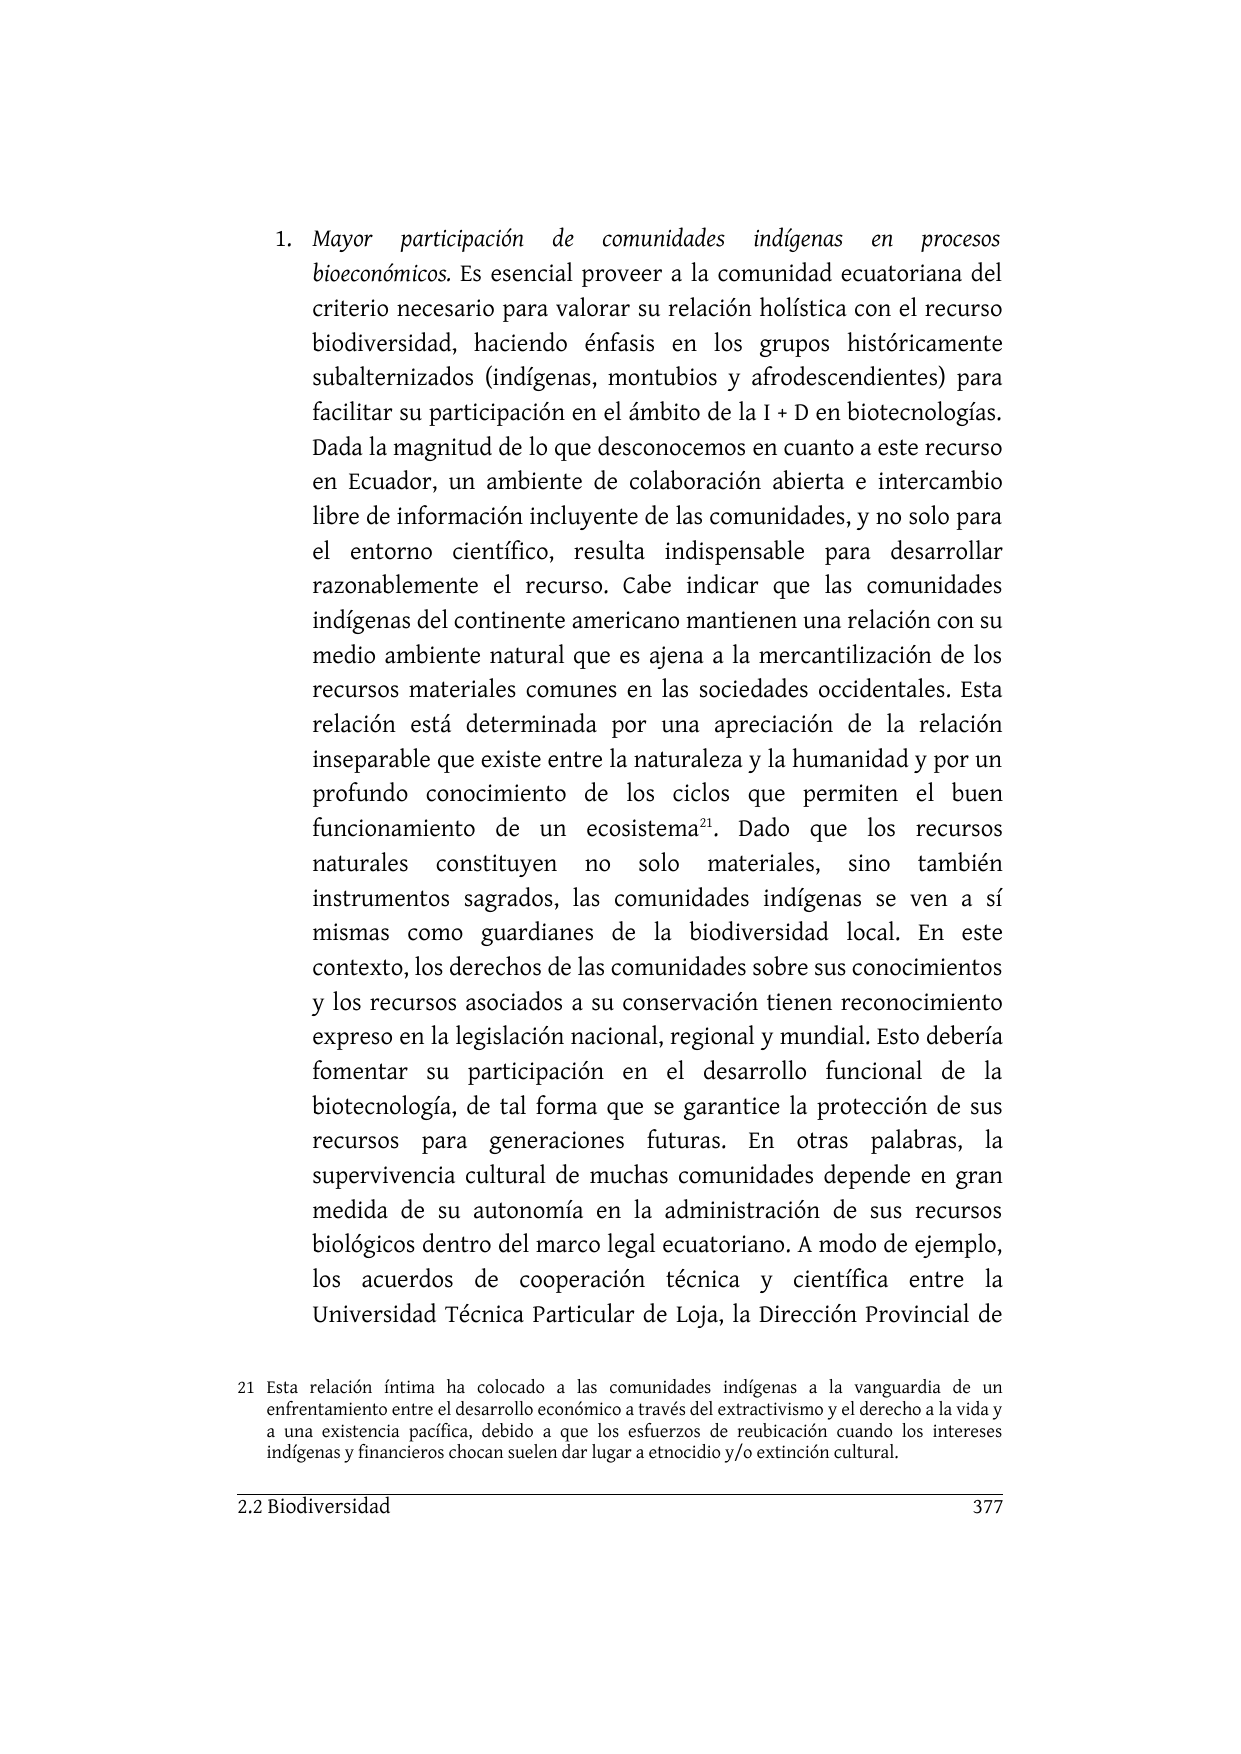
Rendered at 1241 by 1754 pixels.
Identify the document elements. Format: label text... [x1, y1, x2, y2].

list Mayor participación de comunidades indígenas en procesos bioeconómicos. Es esencial proveer a la comunidad ecuatoriana del criterio necesario para valorar su relación holística con el recurso biodiversidad, haciendo énfasis en los grupos históricamente subalternizados (indígenas, montubios y afrodescendientes) para facilitar su participación en el ámbito de la I + D en biotecnologías. Dada la magnitud de lo que desconocemos en cuanto a este recurso en Ecuador, un ambiente de colaboración abierta e intercambio libre de información incluyente de las comunidades, y no solo para el entorno científico, resulta indispensable para desarrollar razonablemente el recurso. Cabe indicar que las comunidades indígenas del continente americano mantienen una relación con su medio ambiente natural que es ajena a la mercantilización de los recursos materiales comunes en las sociedades occidentales. Esta relación está determinada por una apreciación de la relación inseparable que existe entre la naturaleza y la humanidad y por un profundo conocimiento de los ciclos que permiten el buen funcionamiento de un ecosistema. Dado que los recursos naturales constituyen no solo materiales, sino también instrumentos sagrados, las comunidades indígenas se ven a sí mismas como guardianes de la biodiversidad local. En este contexto, los derechos de las comunidades sobre sus conocimientos y los recursos asociados a su conservación tienen reconocimiento expreso en la legislación nacional, regional y mundial. Esto debería fomentar su participación en el desarrollo funcional de la biotecnología, de tal forma que se garantice la protección de sus recursos para generaciones futuras. En otras palabras, la supervivencia cultural de muchas comunidades depende en gran medida de su autonomía en la administración de sus recursos biológicos dentro del marco legal ecuatoriano. A modo de ejemplo, los acuerdos de cooperación técnica y científica entre la Universidad Técnica Particular de Loja, la Dirección Provincial de [274, 225, 1003, 1329]
list Esta relación íntima ha colocado a las comunidades indígenas a la vanguardia de un enfrentamiento entre el desarrollo económico a través del extractivismo y el derecho a la vida y a una existencia pacífica, debido a que los esfuerzos de reubicación cuando los intereses indígenas y financieros chocan suelen dar lugar a etnocidio y/o extinción cultural. [237, 1377, 1003, 1464]
